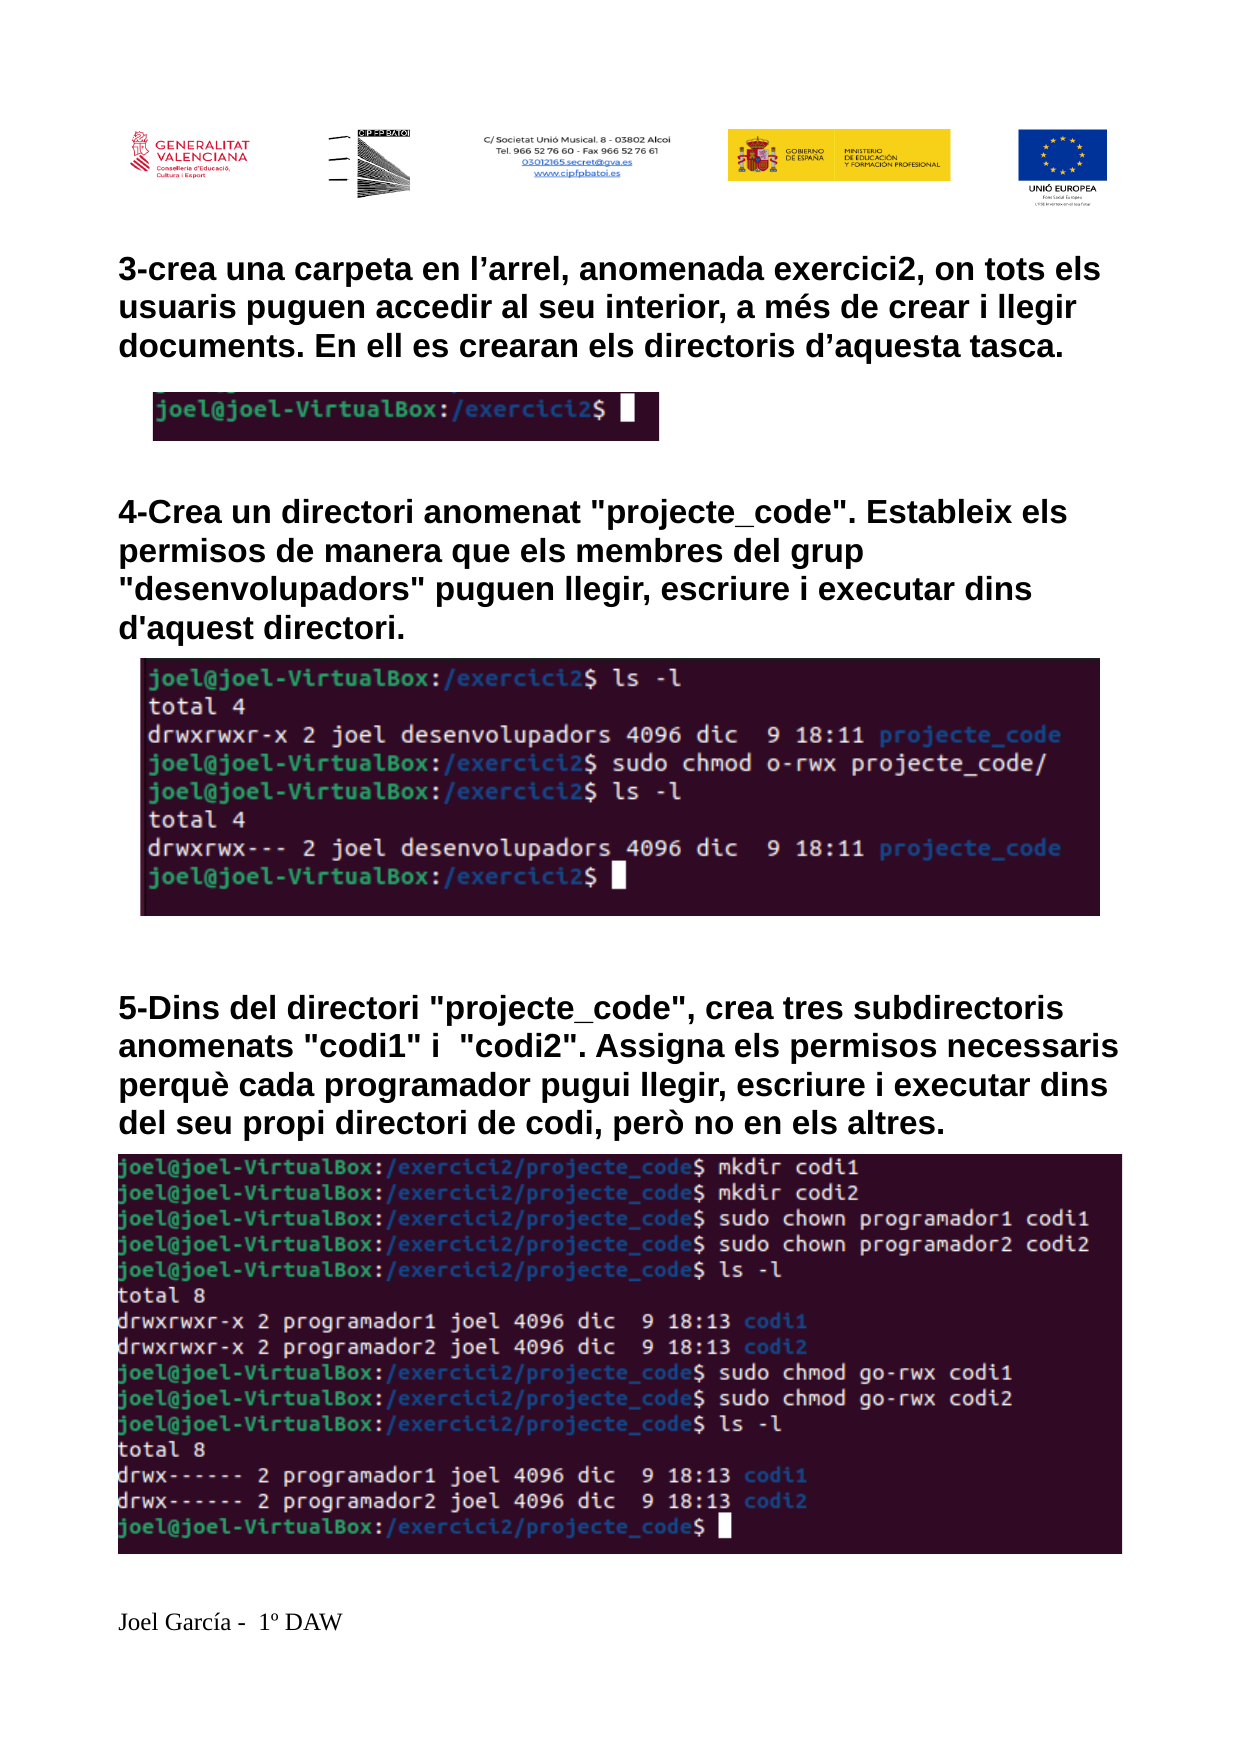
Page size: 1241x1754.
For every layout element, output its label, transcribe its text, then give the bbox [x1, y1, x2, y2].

subtitle 3-crea una carpeta en l’arrel, anomenada exercici2, on tots els usuaris puguen accedir al seu interior, a més de crear i llegir documents. En ell es crearan els directoris d’aquesta tasca. [118, 249, 1122, 364]
picture [140, 658, 1100, 916]
subtitle 5-Dins del directori "projecte_code", crea tres subdirectoris anomenats "codi1" i "codi2". Assigna els permisos necessaris perquè cada programador pugui llegir, escriure i executar dins del seu propi directori de codi, però no en els altres. [118, 988, 1122, 1142]
subtitle 4-Crea un directori anomenat "projecte_code". Estableix els permisos de manera que els membres del grup "desenvolupadors" puguen llegir, escriure i executar dins d'aquest directori. [118, 493, 1122, 646]
picture [118, 1154, 1123, 1554]
picture [152, 392, 660, 441]
picture [118, 118, 1118, 209]
